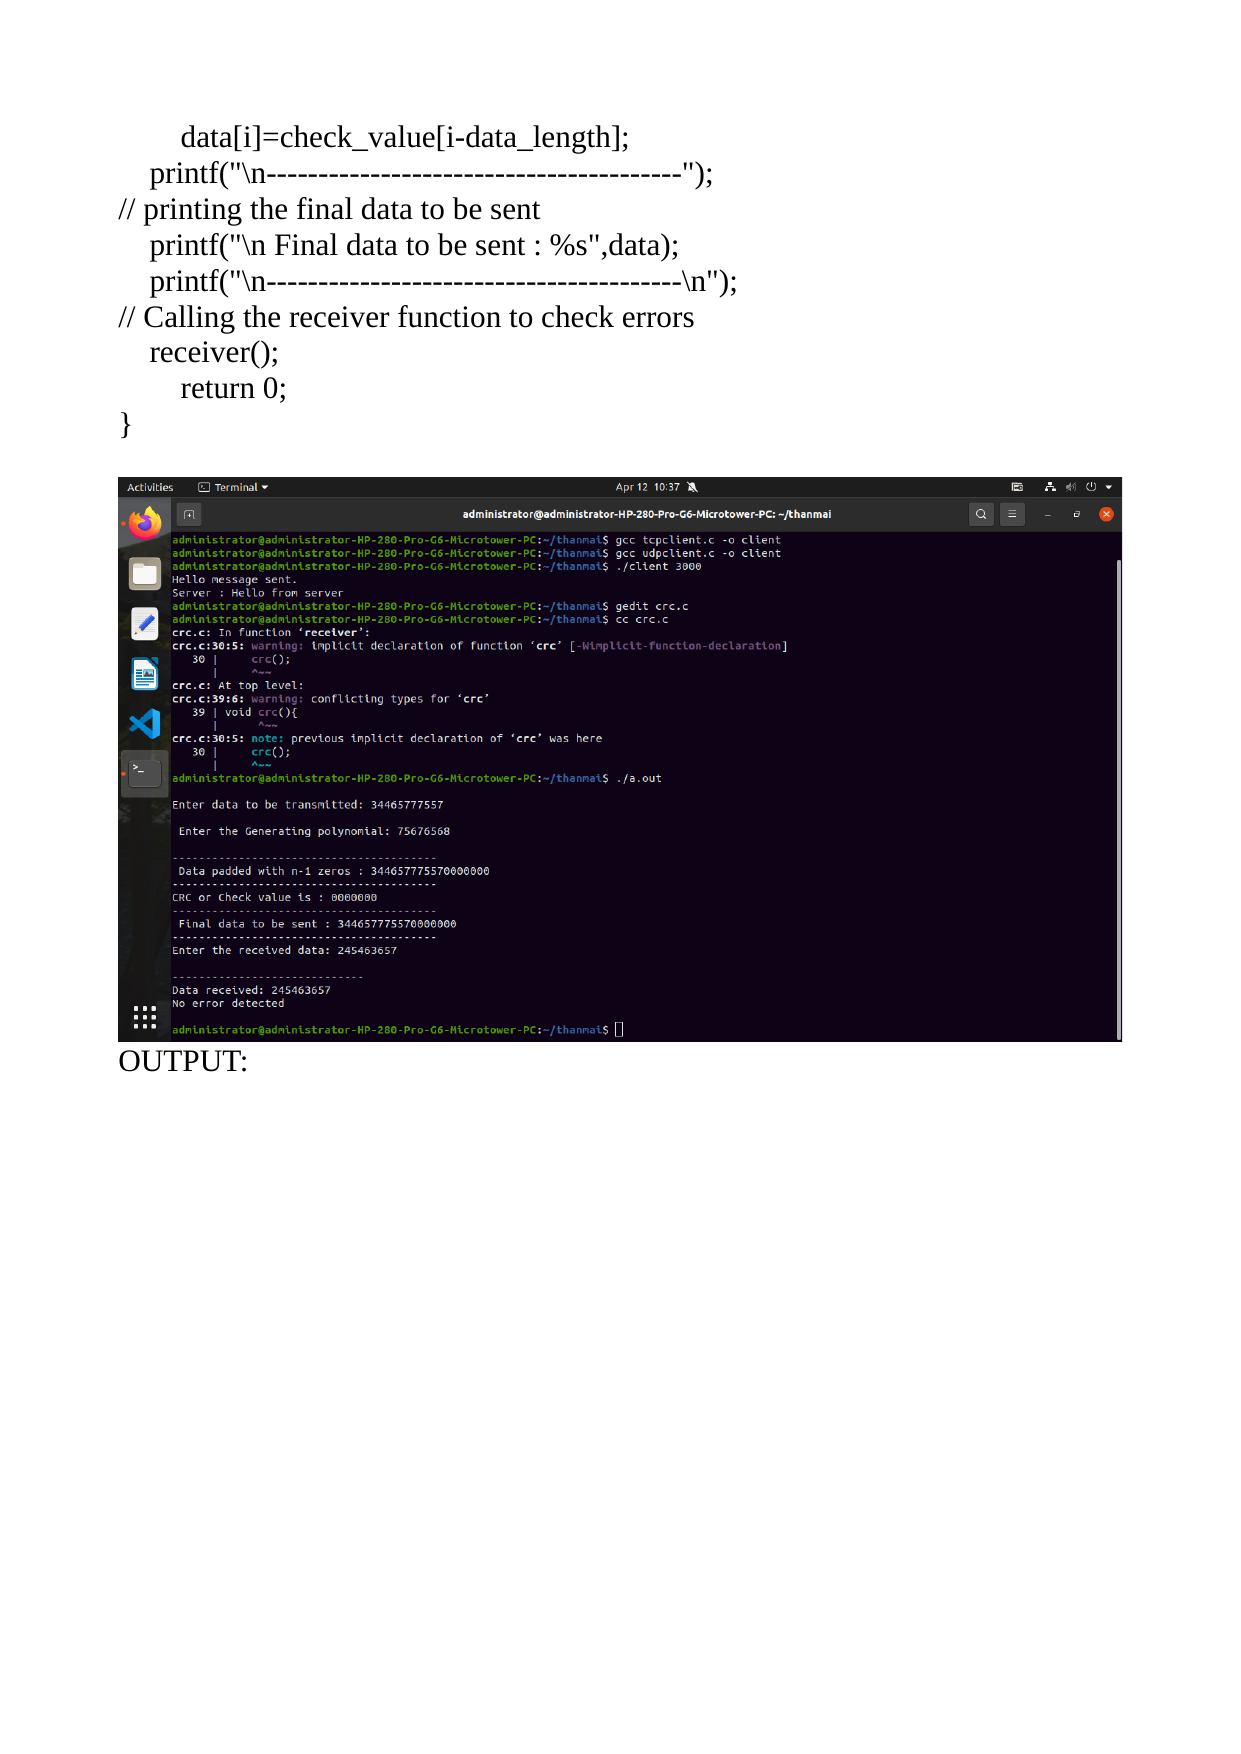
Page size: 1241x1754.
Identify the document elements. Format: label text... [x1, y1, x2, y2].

text // Calling the receiver function to check errors [118, 298, 1122, 334]
text return 0; [118, 370, 1122, 406]
picture [118, 477, 1123, 1042]
text receiver(); [118, 334, 1122, 370]
text // printing the final data to be sent [118, 190, 1122, 226]
text printf("\n Final data to be sent : %s",data); [118, 226, 1122, 262]
text printf("\n----------------------------------------\n"); [118, 262, 1122, 298]
text OUTPUT: [118, 1042, 1122, 1078]
text printf("\n----------------------------------------"); [118, 154, 1122, 190]
text data[i]=check_value[i-data_length]; [118, 118, 1122, 154]
text } [118, 406, 1122, 442]
